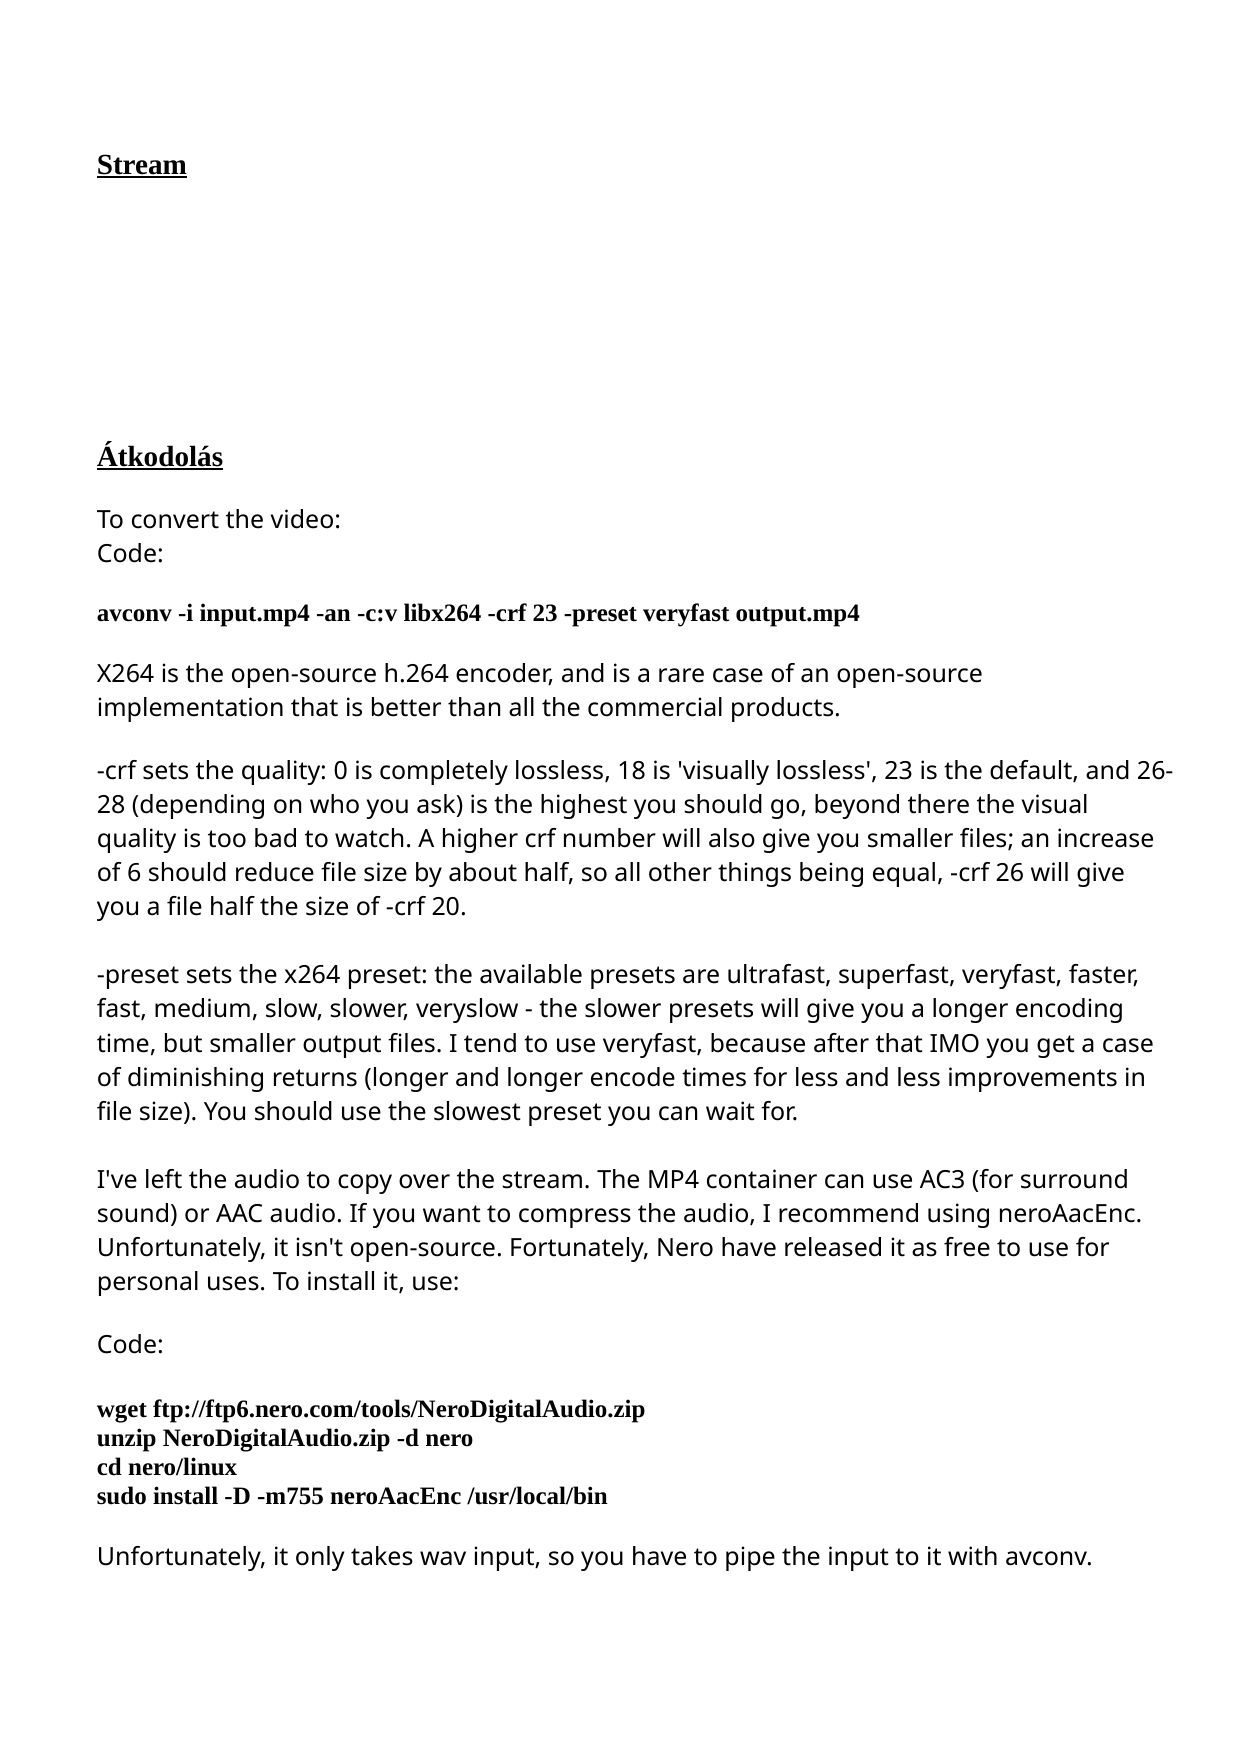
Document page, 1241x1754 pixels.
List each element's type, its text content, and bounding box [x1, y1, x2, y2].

text Unfortunately, it only takes wav input, so you have to pipe the input to it with avconv. [97, 1538, 1175, 1572]
text Code: [97, 536, 1175, 569]
text I've left the audio to copy over the stream. The MP4 container can use AC3 (for surround sound) or AAC audio. If you want to compress the audio, I recommend using neroAacEnc. Unfortunately, it isn't open-source. Fortunately, Nero have released it as free to use for personal uses. To install it, use: [97, 1161, 1175, 1298]
text Átkodolás [97, 439, 1175, 473]
text Code: [97, 1326, 1175, 1361]
text wget ftp://ftp6.nero.com/tools/NeroDigitalAudio.zip [97, 1394, 1175, 1423]
text avconv -i input.mp4 -an -c:v libx264 -crf 23 -preset veryfast output.mp4 [97, 598, 1175, 627]
text -preset sets the x264 preset: the available presets are ultrafast, superfast, veryfast, faster, fast, medium, slow, slower, veryslow - the slower presets will give you a longer encoding time, but smaller output files. I tend to use veryfast, because after that IMO you get a case of diminishing returns (longer and longer encode times for less and less improvements in file size). You should use the slowest preset you can wait for. [97, 957, 1175, 1127]
text cd nero/linux [97, 1452, 1175, 1481]
text X264 is the open-source h.264 encoder, and is a rare case of an open-source implementation that is better than all the commercial products. [97, 656, 1175, 724]
text -crf sets the quality: 0 is completely lossless, 18 is 'visually lossless', 23 is the default, and 26-28 (depending on who you ask) is the highest you should go, beyond there the visual quality is too bad to watch. A higher crf number will also give you smaller files; an increase of 6 should reduce file size by about half, so all other things being equal, -crf 26 will give you a file half the size of -crf 20. [97, 753, 1175, 923]
text To convert the video: [97, 501, 1175, 536]
text unzip NeroDigitalAudio.zip -d nero [97, 1423, 1175, 1452]
text sudo install -D -m755 neroAacEnc /usr/local/bin [97, 1481, 1175, 1509]
text Stream [97, 147, 1175, 180]
